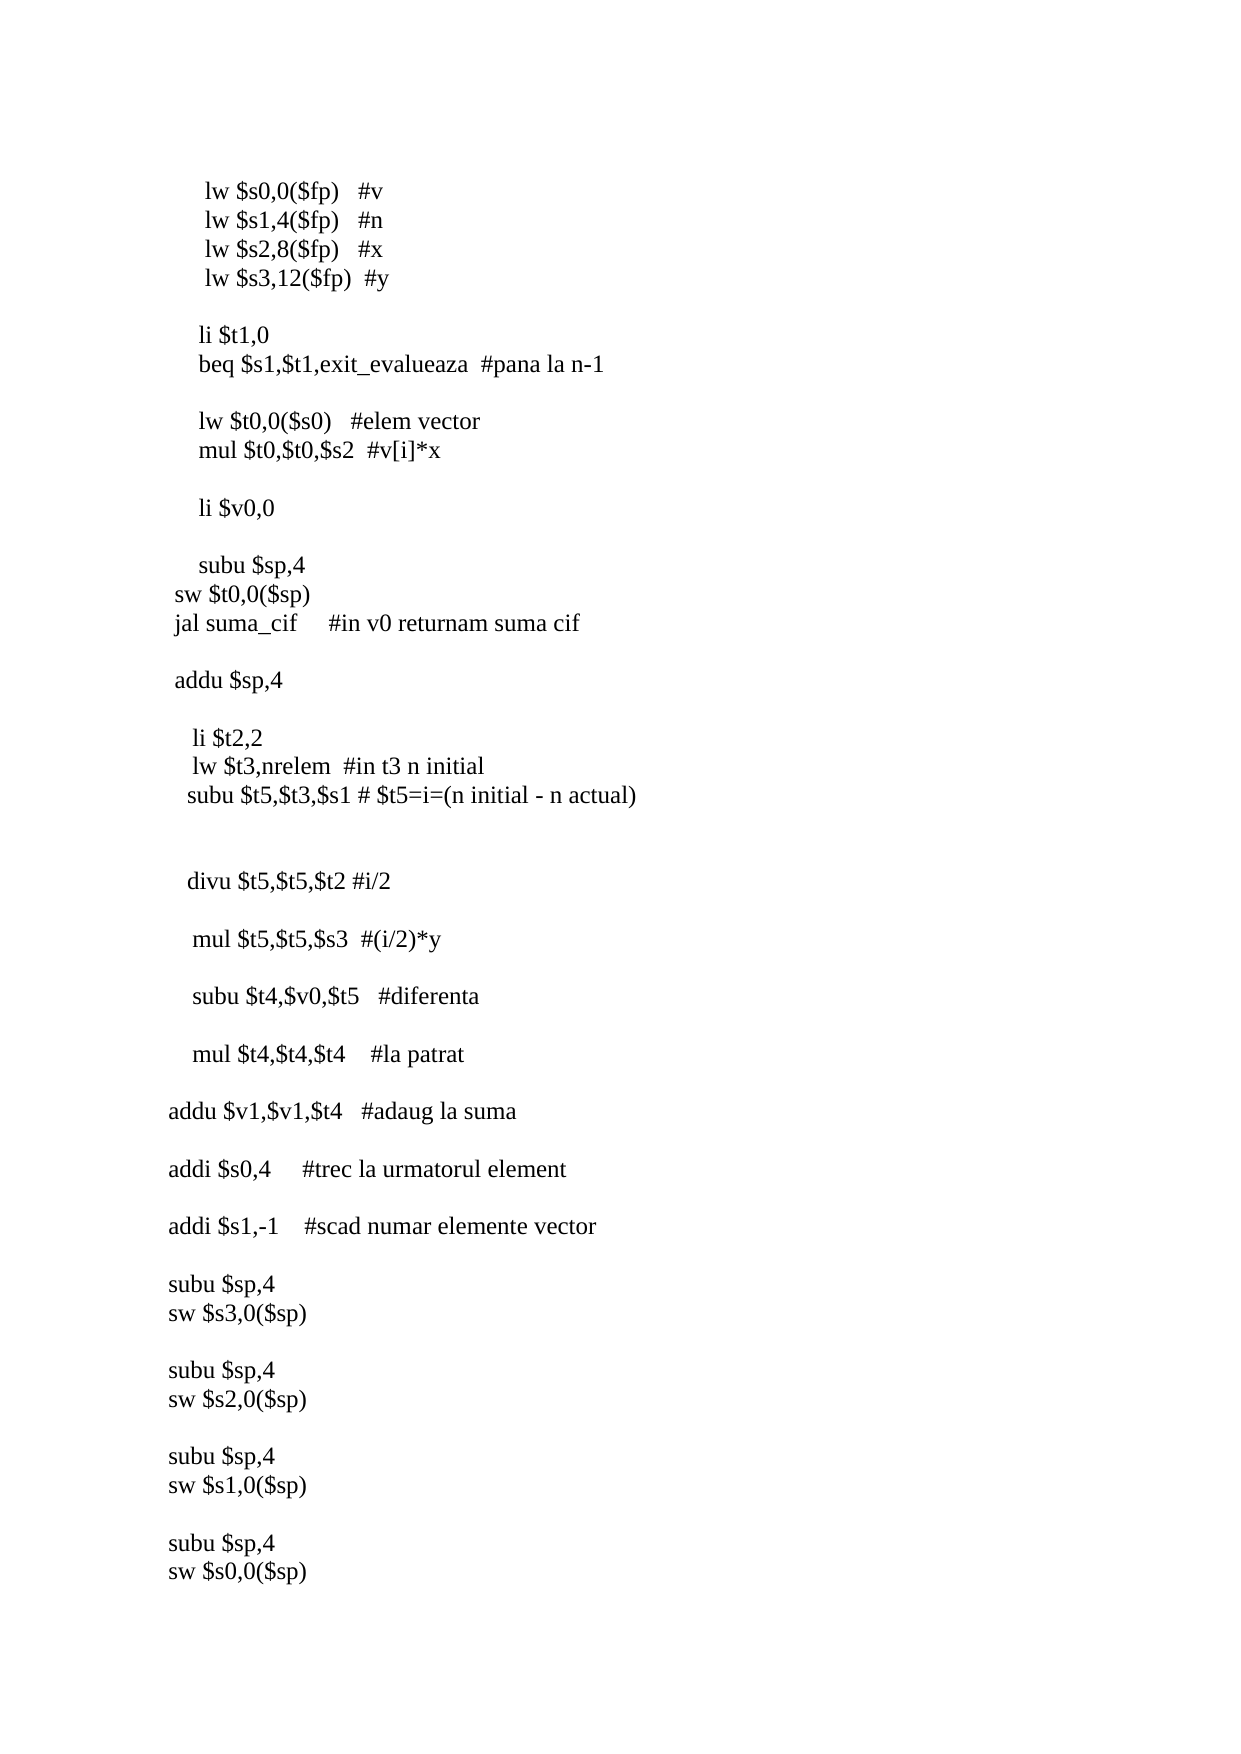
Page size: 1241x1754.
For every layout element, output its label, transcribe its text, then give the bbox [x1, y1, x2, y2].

text mul $t5,$t5,$s3 #(i/2)*y [118, 924, 1122, 953]
text subu $sp,4 [118, 1441, 1122, 1470]
text li $t1,0 [118, 320, 1122, 349]
text subu $t4,$v0,$t5 #diferenta [118, 981, 1122, 1010]
text sw $s1,0($sp) [118, 1470, 1122, 1499]
text addi $s1,-1 #scad numar elemente vector [118, 1211, 1122, 1240]
text addu $sp,4 [118, 665, 1122, 694]
text subu $sp,4 [118, 1269, 1122, 1298]
text jal suma_cif #in v0 returnam suma cif [118, 608, 1122, 636]
text lw $s0,0($fp) #v [118, 176, 1122, 205]
text lw $t0,0($s0) #elem vector [118, 406, 1122, 435]
text sw $s0,0($sp) [118, 1556, 1122, 1585]
text lw $t3,nrelem #in t3 n initial [118, 751, 1122, 780]
text lw $s2,8($fp) #x [118, 234, 1122, 263]
text subu $sp,4 [118, 550, 1122, 579]
text li $v0,0 [118, 493, 1122, 521]
text sw $s2,0($sp) [118, 1384, 1122, 1413]
text mul $t4,$t4,$t4 #la patrat [118, 1039, 1122, 1068]
text beq $s1,$t1,exit_evalueaza #pana la n-1 [118, 349, 1122, 378]
text sw $t0,0($sp) [118, 579, 1122, 608]
text subu $sp,4 [118, 1528, 1122, 1556]
text addi $s0,4 #trec la urmatorul element [118, 1154, 1122, 1183]
text subu $t5,$t3,$s1 # $t5=i=(n initial - n actual) [118, 780, 1122, 809]
text mul $t0,$t0,$s2 #v[i]*x [118, 435, 1122, 464]
text lw $s3,12($fp) #y [118, 263, 1122, 291]
text subu $sp,4 [118, 1355, 1122, 1384]
text divu $t5,$t5,$t2 #i/2 [118, 866, 1122, 895]
text sw $s3,0($sp) [118, 1298, 1122, 1326]
text li $t2,2 [118, 723, 1122, 751]
text lw $s1,4($fp) #n [118, 205, 1122, 234]
text addu $v1,$v1,$t4 #adaug la suma [118, 1096, 1122, 1125]
